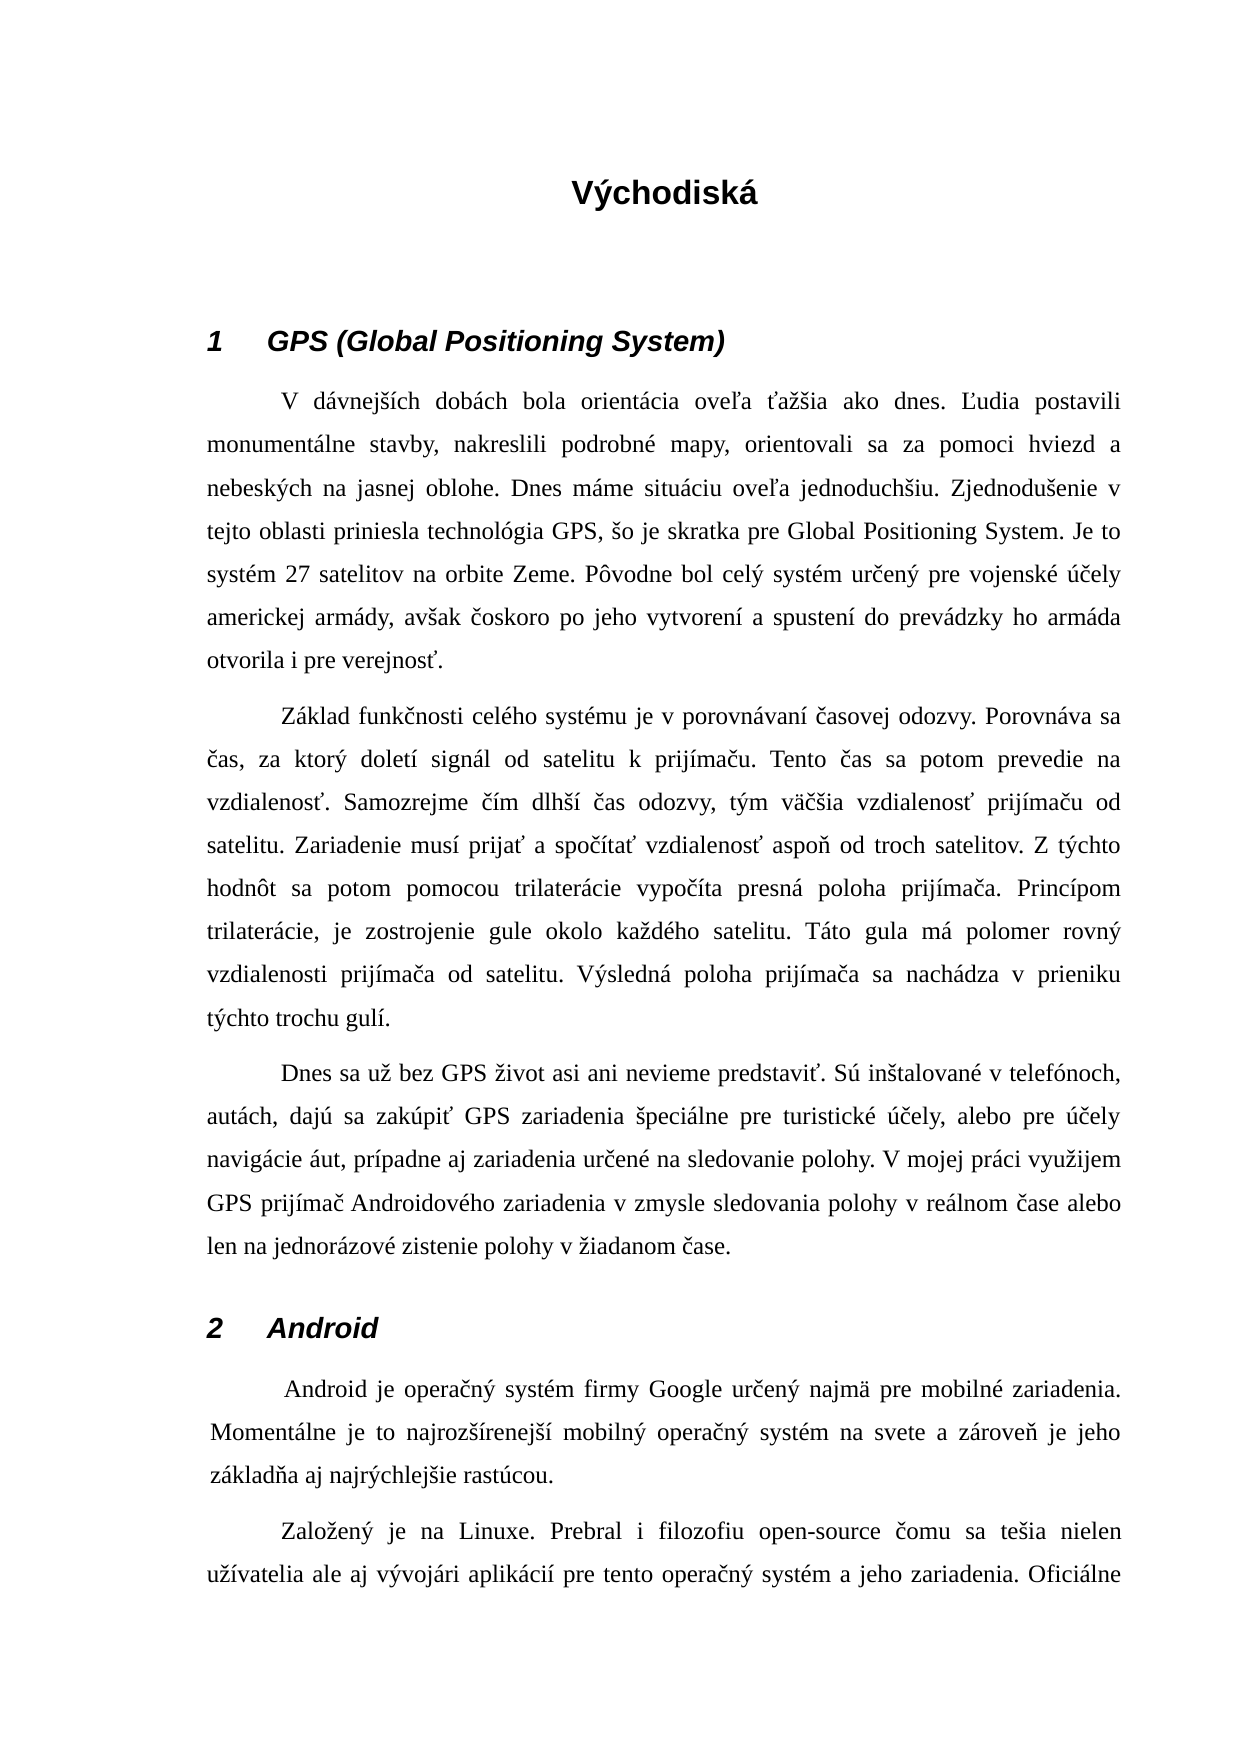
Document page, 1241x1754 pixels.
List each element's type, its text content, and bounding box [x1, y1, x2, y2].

subtitle Android [207, 1311, 1122, 1345]
subtitle GPS (Global Positioning System) [207, 324, 1122, 357]
text Dnes sa už bez GPS život asi ani nevieme predstaviť. Sú inštalované v telefónoch, autách, dajú sa zakúpiť GPS zariadenia špeciálne pre turistické účely, alebo pre účely navigácie áut, prípadne aj zariadenia určené na sledovanie polohy. V mojej práci využijem GPS prijímač Androidového zariadenia v zmysle sledovania polohy v reálnom čase alebo len na jednorázové zistenie polohy v žiadanom čase. [207, 1058, 1122, 1259]
subtitle Východiská [207, 173, 1122, 211]
text Založený je na Linuxe. Prebral i filozofiu open-source čomu sa tešia nielen užívatelia ale aj vývojári aplikácií pre tento operačný systém a jeho zariadenia. Oficiálne [207, 1516, 1122, 1588]
text Základ funkčnosti celého systému je v porovnávaní časovej odozvy. Porovnáva sa čas, za ktorý doletí signál od satelitu k prijímaču. Tento čas sa potom prevedie na vzdialenosť. Samozrejme čím dlhší čas odozvy, tým väčšia vzdialenosť prijímaču od satelitu. Zariadenie musí prijať a spočítať vzdialenosť aspoň od troch satelitov. Z týchto hodnôt sa potom pomocou trilaterácie vypočíta presná poloha prijímača. Princípom trilaterácie, je zostrojenie gule okolo každého satelitu. Táto gula má polomer rovný vzdialenosti prijímača od satelitu. Výsledná poloha prijímača sa nachádza v prieniku týchto trochu gulí. [207, 701, 1122, 1031]
text V dávnejších dobách bola orientácia oveľa ťažšia ako dnes. Ľudia postavili monumentálne stavby, nakreslili podrobné mapy, orientovali sa za pomoci hviezd a nebeských na jasnej oblohe. Dnes máme situáciu oveľa jednoduchšiu. Zjednodušenie v tejto oblasti priniesla technológia GPS, šo je skratka pre Global Positioning System. Je to systém 27 satelitov na orbite Zeme. Pôvodne bol celý systém určený pre vojenské účely americkej armády, avšak čoskoro po jeho vytvorení a spustení do prevádzky ho armáda otvorila i pre verejnosť. [207, 386, 1122, 674]
text Android je operačný systém firmy Google určený najmä pre mobilné zariadenia. Momentálne je to najrozšírenejší mobilný operačný systém na svete a zároveň je jeho základňa aj najrýchlejšie rastúcou. [210, 1374, 1122, 1489]
